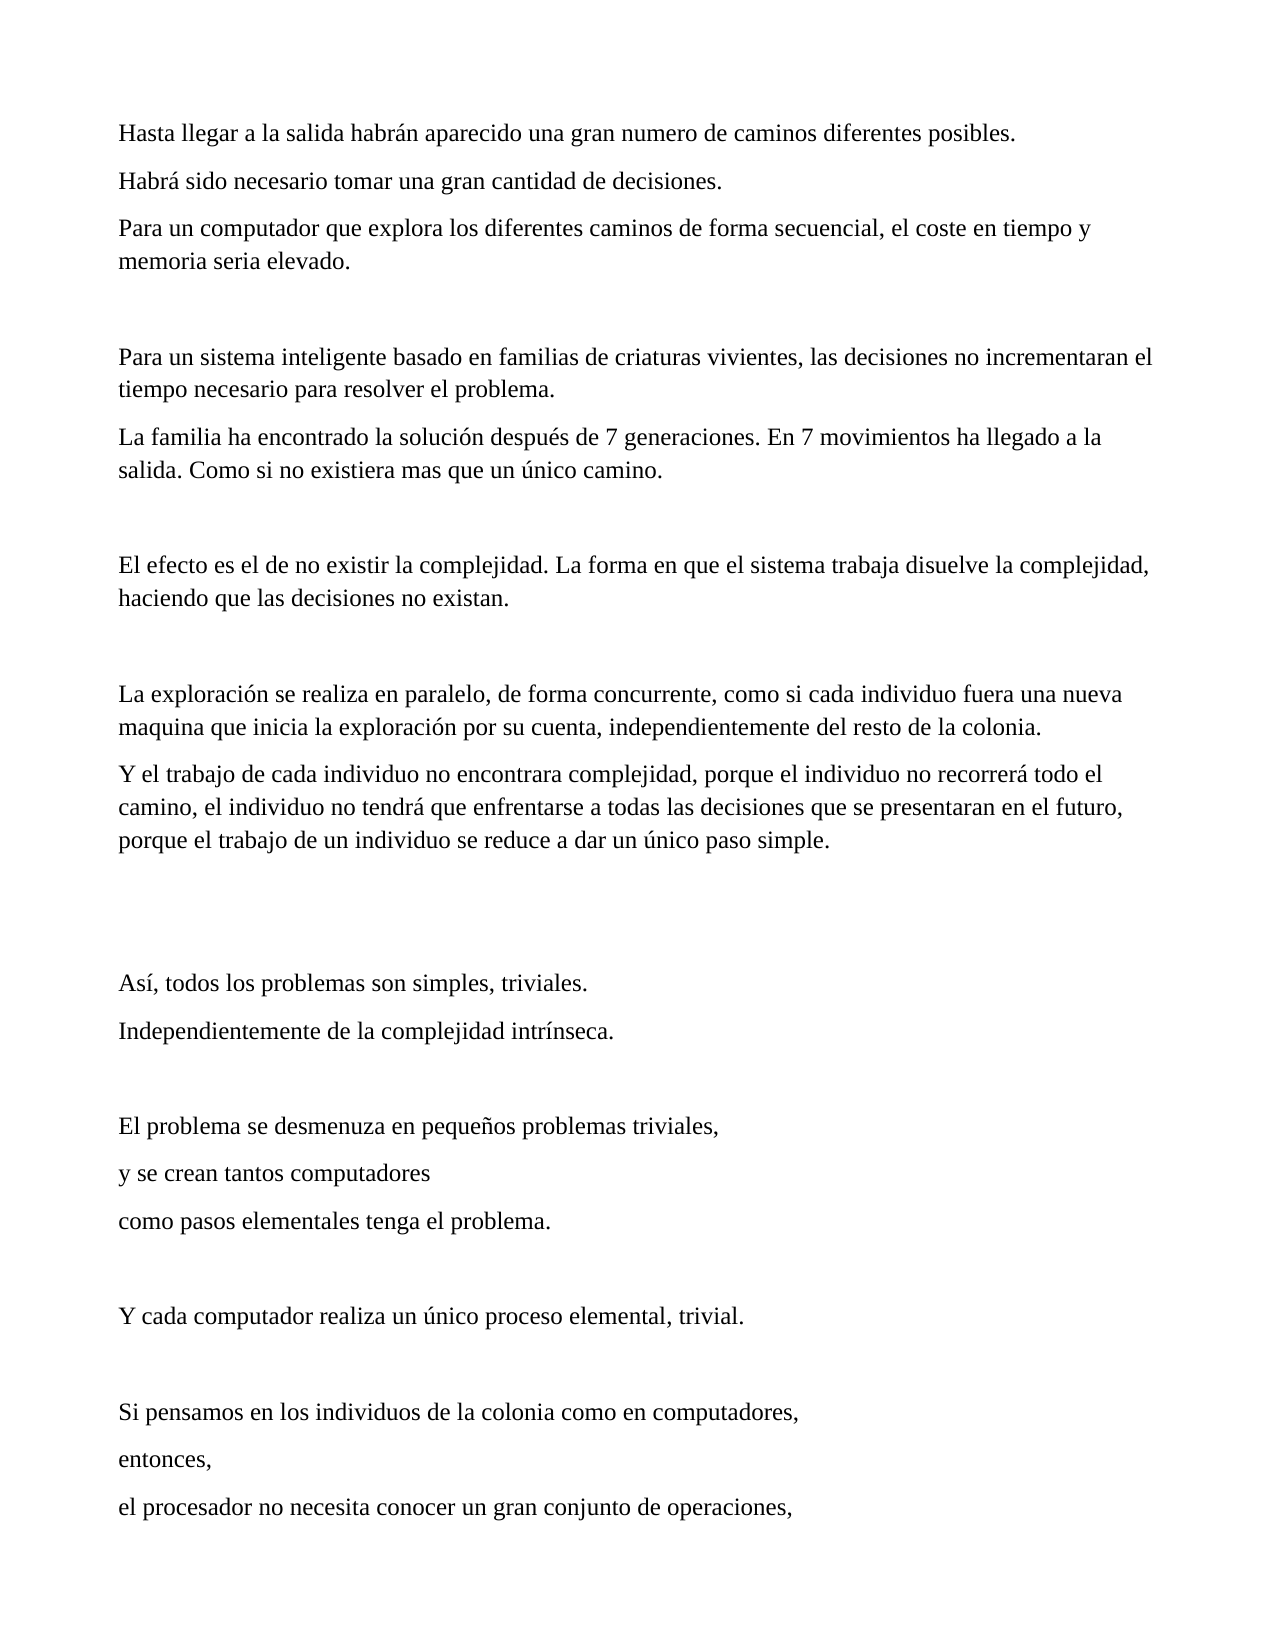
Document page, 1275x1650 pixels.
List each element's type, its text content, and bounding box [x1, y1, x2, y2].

text El efecto es el de no existir la complejidad. La forma en que el sistema trabaja disuelve la complejidad, haciendo que las decisiones no existan. [118, 550, 1157, 612]
text Para un computador que explora los diferentes caminos de forma secuencial, el coste en tiempo y memoria seria elevado. [118, 213, 1157, 275]
text La familia ha encontrado la solución después de 7 generaciones. En 7 movimientos ha llegado a la salida. Como si no existiera mas que un único camino. [118, 422, 1157, 484]
text Y el trabajo de cada individuo no encontrara complejidad, porque el individuo no recorrerá todo el camino, el individuo no tendrá que enfrentarse a todas las decisiones que se presentaran en el futuro, porque el trabajo de un individuo se reduce a dar un único paso simple. [118, 759, 1157, 854]
text El problema se desmenuza en pequeños problemas triviales, [118, 1111, 1157, 1140]
text como pasos elementales tenga el problema. [118, 1206, 1157, 1235]
text Habrá sido necesario tomar una gran cantidad de decisiones. [118, 166, 1157, 194]
text Independientemente de la complejidad intrínseca. [118, 1016, 1157, 1044]
text Así, todos los problemas son simples, triviales. [118, 968, 1157, 997]
text entonces, [118, 1444, 1157, 1473]
text el procesador no necesita conocer un gran conjunto de operaciones, [118, 1492, 1157, 1521]
text La exploración se realiza en paralelo, de forma concurrente, como si cada individuo fuera una nueva maquina que inicia la exploración por su cuenta, independientemente del resto de la colonia. [118, 679, 1157, 740]
text Y cada computador realiza un único proceso elemental, trivial. [118, 1301, 1157, 1330]
text Para un sistema inteligente basado en familias de criaturas vivientes, las decisiones no incrementaran el tiempo necesario para resolver el problema. [118, 342, 1157, 403]
text Si pensamos en los individuos de la colonia como en computadores, [118, 1397, 1157, 1425]
text y se crean tantos computadores [118, 1158, 1157, 1187]
text Hasta llegar a la salida habrán aparecido una gran numero de caminos diferentes posibles. [118, 118, 1157, 147]
